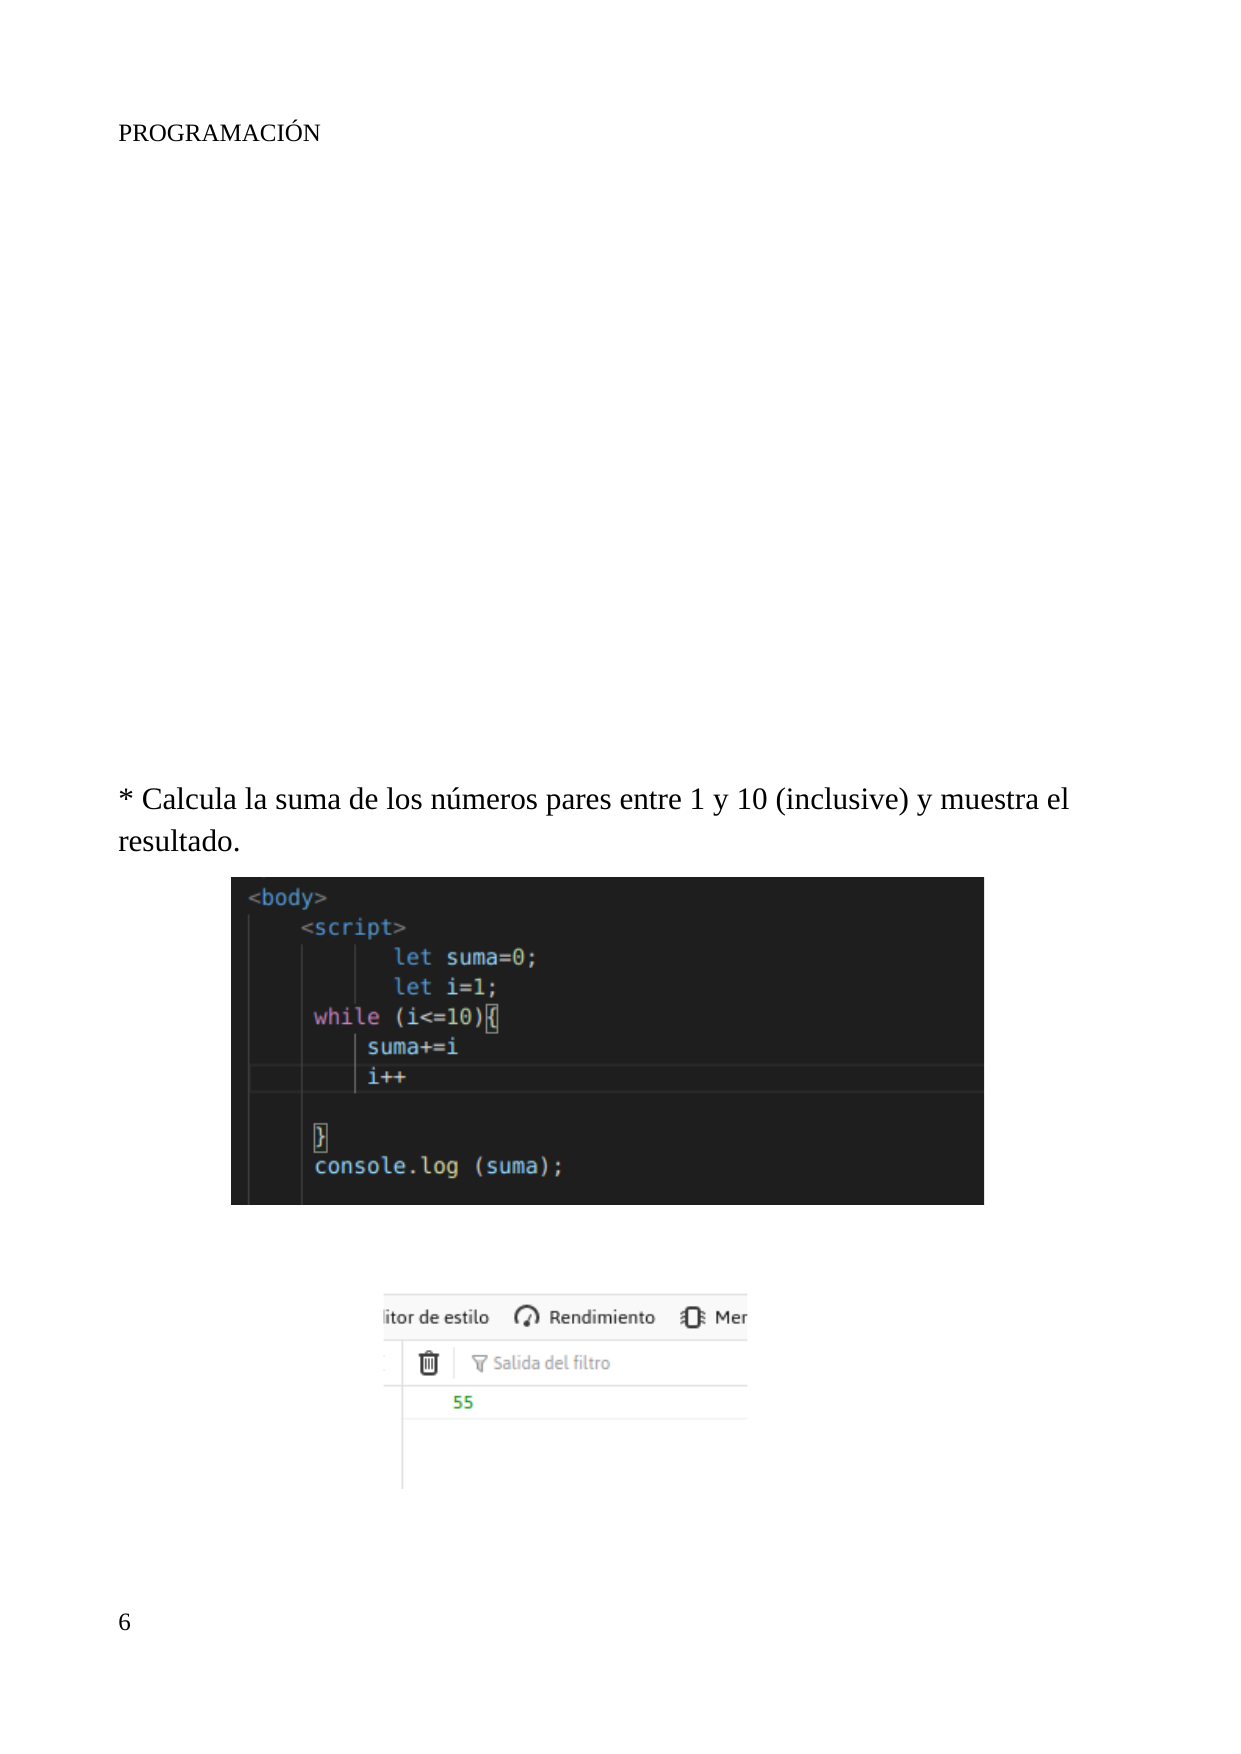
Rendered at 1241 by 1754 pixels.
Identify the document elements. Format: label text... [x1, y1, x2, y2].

picture [383, 1228, 748, 1489]
text * Calcula la suma de los números pares entre 1 y 10 (inclusive) y muestra el resultado. [118, 781, 1122, 858]
picture [231, 877, 985, 1205]
